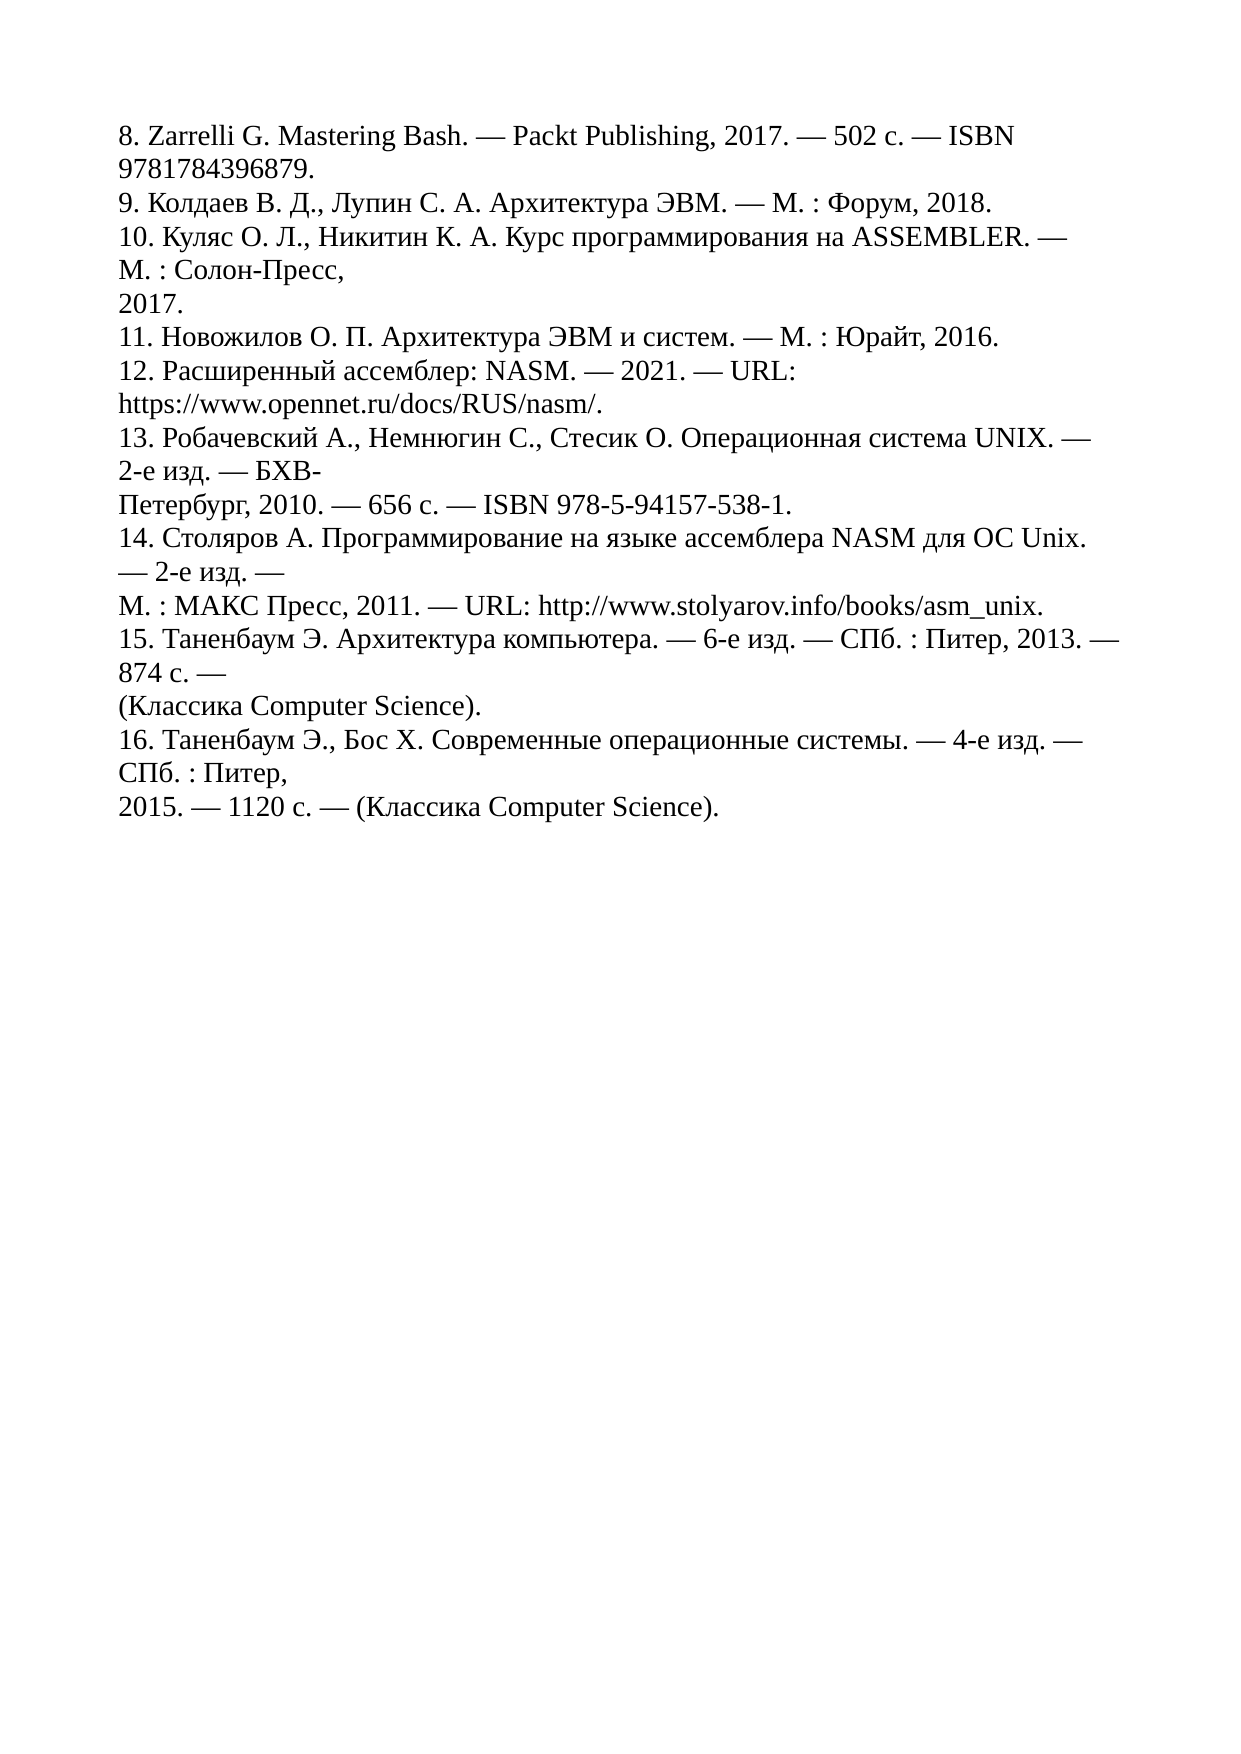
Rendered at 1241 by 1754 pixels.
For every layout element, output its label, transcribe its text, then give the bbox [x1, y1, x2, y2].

text М. : МАКС Пресс, 2011. — URL: http://www.stolyarov.info/books/asm_unix. [118, 588, 1122, 621]
text 2015. — 1120 с. — (Классика Computer Science). [118, 789, 1122, 822]
text 13. Робачевский А., Немнюгин С., Стесик О. Операционная система UNIX. — 2-е изд. — БХВ- [118, 420, 1122, 487]
text 14. Столяров А. Программирование на языке ассемблера NASM для ОС Unix. — 2-е изд. — [118, 521, 1122, 588]
text 16. Таненбаум Э., Бос Х. Современные операционные системы. — 4-е изд. — СПб. : Питер, [118, 722, 1122, 789]
text Петербург, 2010. — 656 с. — ISBN 978-5-94157-538-1. [118, 487, 1122, 521]
text 12. Расширенный ассемблер: NASM. — 2021. — URL: https://www.opennet.ru/docs/RUS/nasm/. [118, 353, 1122, 420]
text 2017. [118, 286, 1122, 319]
text 15. Таненбаум Э. Архитектура компьютера. — 6-е изд. — СПб. : Питер, 2013. — 874 с. — [118, 621, 1122, 688]
text 11. Новожилов О. П. Архитектура ЭВМ и систем. — М. : Юрайт, 2016. [118, 319, 1122, 353]
text 8. Zarrelli G. Mastering Bash. — Packt Publishing, 2017. — 502 с. — ISBN 9781784396879. [118, 118, 1122, 185]
text 10. Куляс О. Л., Никитин К. А. Курс программирования на ASSEMBLER. — М. : Солон-Пресс, [118, 219, 1122, 286]
text (Классика Computer Science). [118, 688, 1122, 722]
text 9. Колдаев В. Д., Лупин С. А. Архитектура ЭВМ. — М. : Форум, 2018. [118, 185, 1122, 219]
